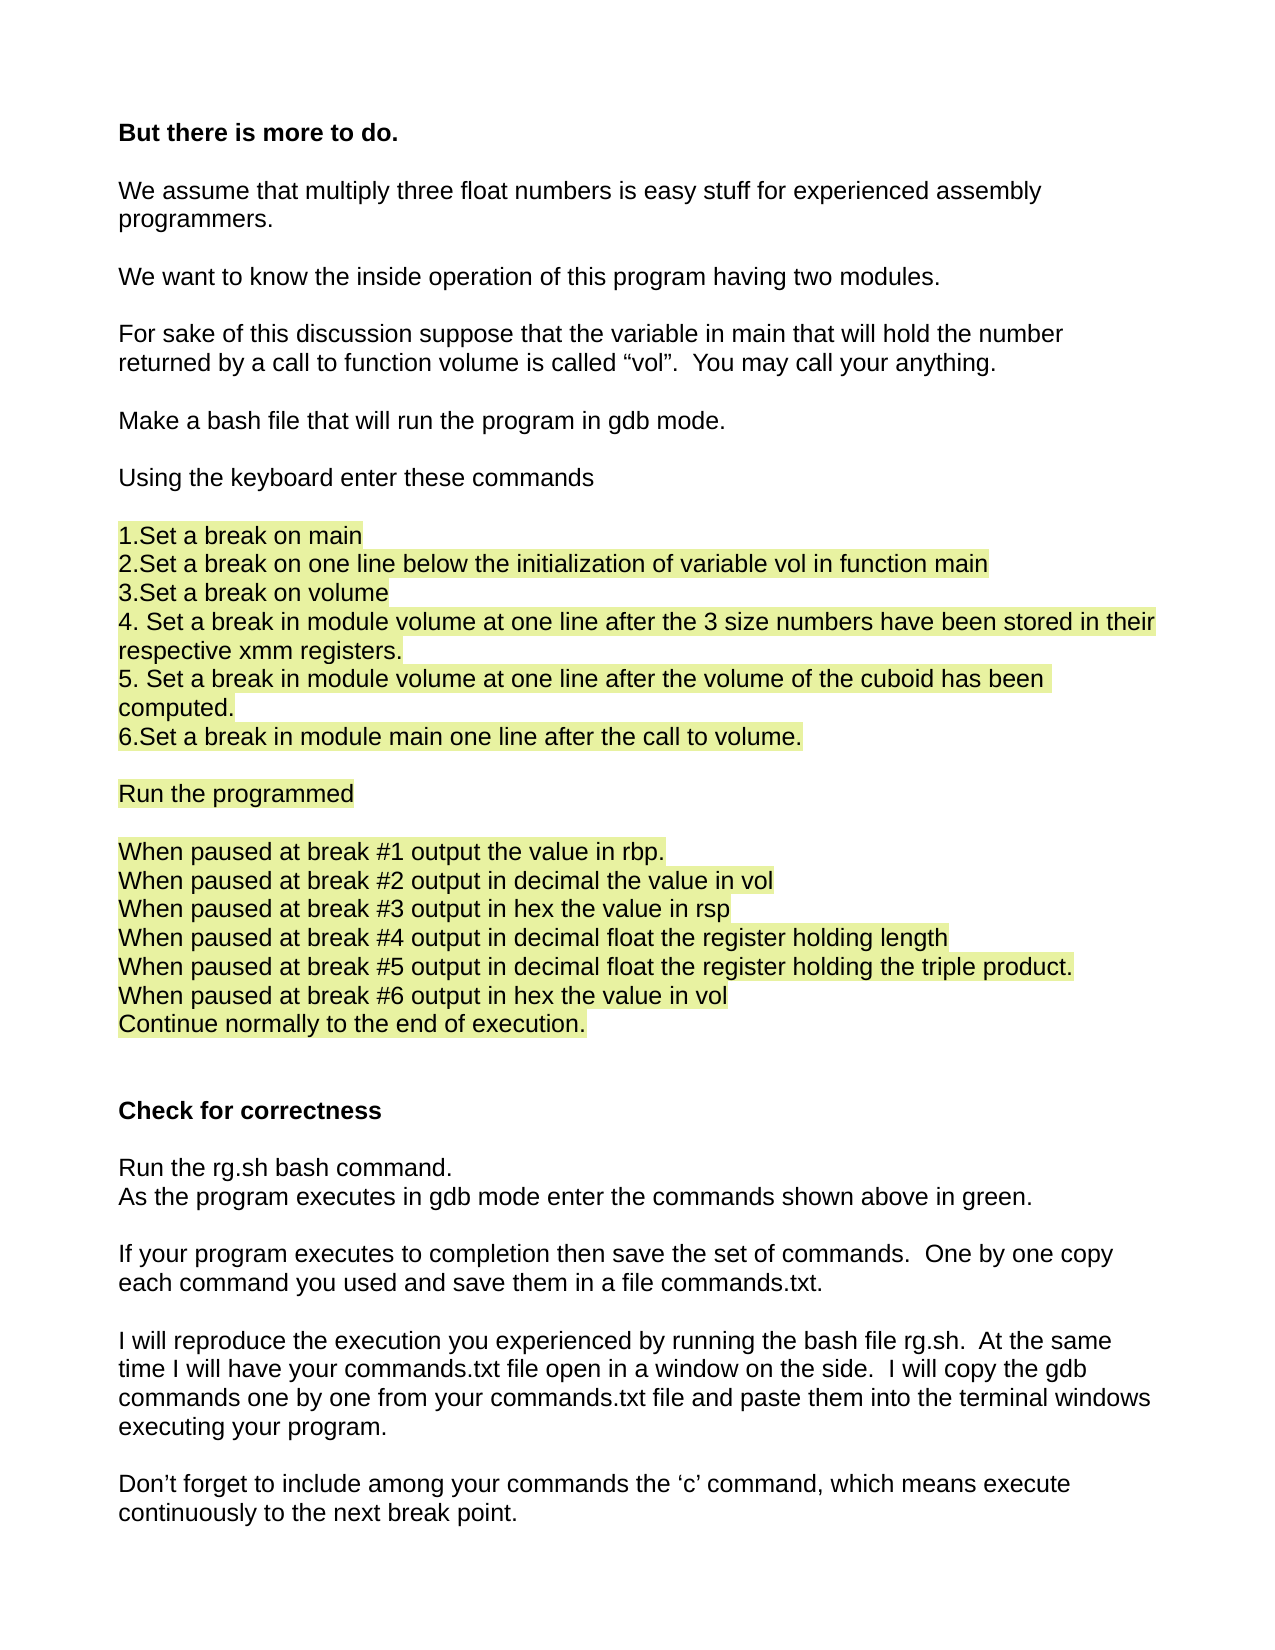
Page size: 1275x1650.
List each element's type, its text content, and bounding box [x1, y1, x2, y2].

text For sake of this discussion suppose that the variable in main that will hold the number returned by a call to function volume is called “vol”. You may call your anything. [118, 319, 1157, 377]
text When paused at break #5 output in decimal float the register holding the triple product. [118, 952, 1157, 981]
text As the program executes in gdb mode enter the commands shown above in green. [118, 1182, 1157, 1211]
text When paused at break #3 output in hex the value in rsp [118, 894, 1157, 923]
text Using the keyboard enter these commands [118, 463, 1157, 492]
text Continue normally to the end of execution. [118, 1009, 1157, 1038]
text 4. Set a break in module volume at one line after the 3 size numbers have been stored in their respective xmm registers. [118, 607, 1157, 664]
text Don’t forget to include among your commands the ‘c’ command, which means execute continuously to the next break point. [118, 1469, 1157, 1527]
text I will reproduce the execution you experienced by running the bash file rg.sh. At the same time I will have your commands.txt file open in a window on the side. I will copy the gdb commands one by one from your commands.txt file and paste them into the terminal windows executing your program. [118, 1326, 1157, 1441]
text 2.Set a break on one line below the initialization of variable vol in function main [118, 549, 1157, 578]
text When paused at break #1 output the value in rbp. [118, 837, 1157, 866]
text When paused at break #6 output in hex the value in vol [118, 981, 1157, 1009]
text We assume that multiply three float numbers is easy stuff for experienced assembly programmers. [118, 176, 1157, 233]
text 6.Set a break in module main one line after the call to volume. [118, 722, 1157, 751]
text Check for correctness [118, 1096, 1157, 1124]
text Make a bash file that will run the program in gdb mode. [118, 406, 1157, 434]
text If your program executes to completion then save the set of commands. One by one copy each command you used and save them in a file commands.txt. [118, 1239, 1157, 1297]
text Run the rg.sh bash command. [118, 1153, 1157, 1182]
text 3.Set a break on volume [118, 578, 1157, 607]
text When paused at break #4 output in decimal float the register holding length [118, 923, 1157, 952]
text 1.Set a break on main [118, 521, 1157, 549]
text We want to know the inside operation of this program having two modules. [118, 262, 1157, 291]
text But there is more to do. [118, 118, 1157, 147]
text When paused at break #2 output in decimal the value in vol [118, 866, 1157, 894]
text Run the programmed [118, 779, 1157, 808]
text 5. Set a break in module volume at one line after the volume of the cuboid has been computed. [118, 664, 1157, 722]
